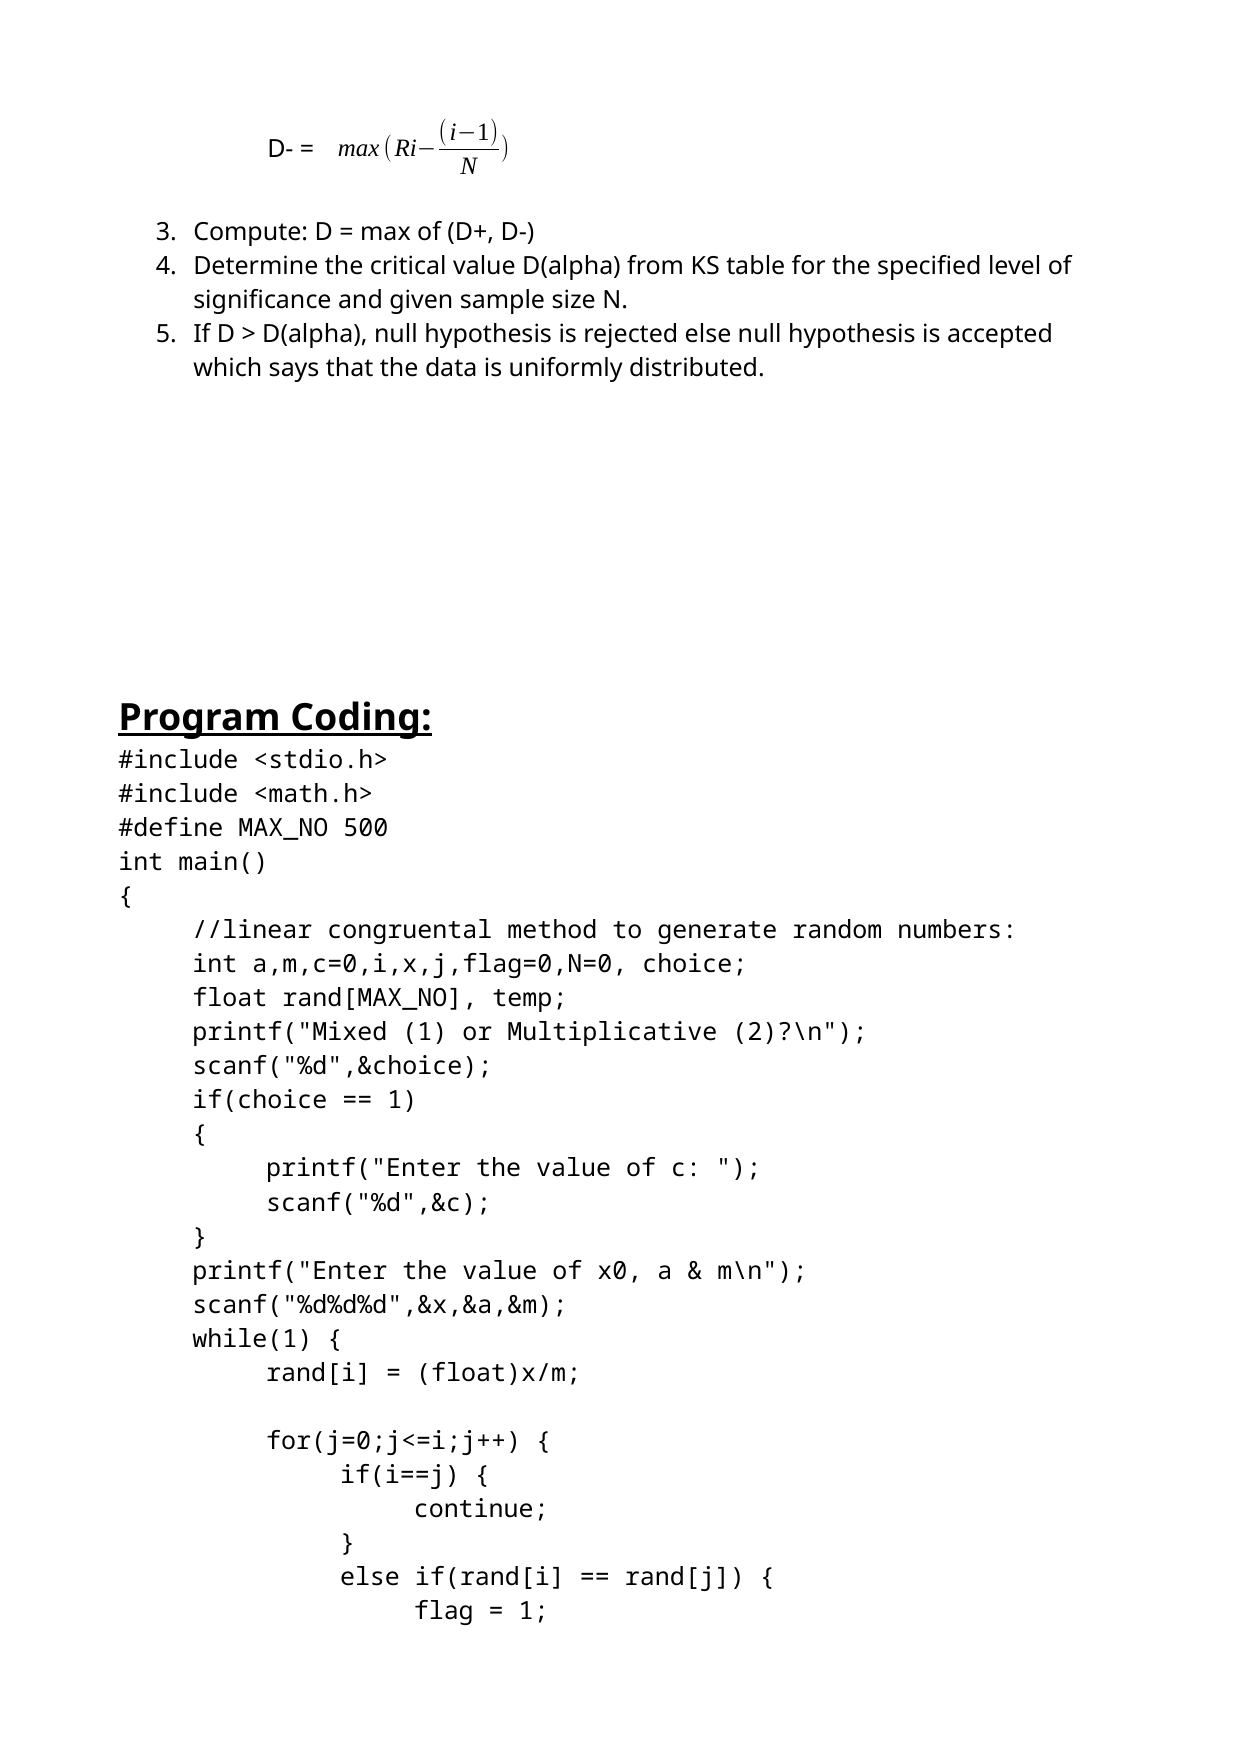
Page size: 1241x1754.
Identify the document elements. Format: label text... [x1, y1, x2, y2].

text scanf("%d%d%d",&x,&a,&m); [118, 1286, 1122, 1320]
list If D > D(alpha), null hypothesis is rejected else null hypothesis is accepted which says that the data is uniformly distributed. [156, 316, 1122, 384]
text if(i==j) { [118, 1457, 1122, 1491]
text printf("Enter the value of x0, a & m\n"); [118, 1252, 1122, 1286]
text printf("Mixed (1) or Multiplicative (2)?\n"); [118, 1014, 1122, 1048]
text continue; [118, 1491, 1122, 1525]
text while(1) { [118, 1320, 1122, 1354]
list Determine the critical value D(alpha) from KS table for the specified level of significance and given sample size N. [156, 247, 1122, 316]
text else if(rand[i] == rand[j]) { [118, 1559, 1122, 1593]
text #include <stdio.h> [118, 741, 1122, 775]
text //linear congruental method to generate random numbers: [118, 912, 1122, 946]
text int a,m,c=0,i,x,j,flag=0,N=0, choice; [118, 946, 1122, 980]
text #include <math.h> [118, 775, 1122, 809]
text rand[i] = (float)x/m; [118, 1354, 1122, 1388]
text { [118, 878, 1122, 912]
text printf("Enter the value of c: "); [118, 1150, 1122, 1184]
text Program Coding: [118, 690, 1122, 741]
text } [118, 1525, 1122, 1559]
text scanf("%d",&c); [118, 1184, 1122, 1218]
text #define MAX_NO 500 [118, 809, 1122, 843]
text if(choice == 1) [118, 1082, 1122, 1116]
text scanf("%d",&choice); [118, 1048, 1122, 1082]
text float rand[MAX_NO], temp; [118, 980, 1122, 1014]
text } [118, 1218, 1122, 1252]
text flag = 1; [118, 1593, 1122, 1627]
text for(j=0;j<=i;j++) { [118, 1423, 1122, 1457]
text { [118, 1116, 1122, 1150]
list Compute: D = max of (D+, D-) [156, 213, 1122, 247]
list D- = [156, 118, 1122, 179]
text int main() [118, 843, 1122, 878]
